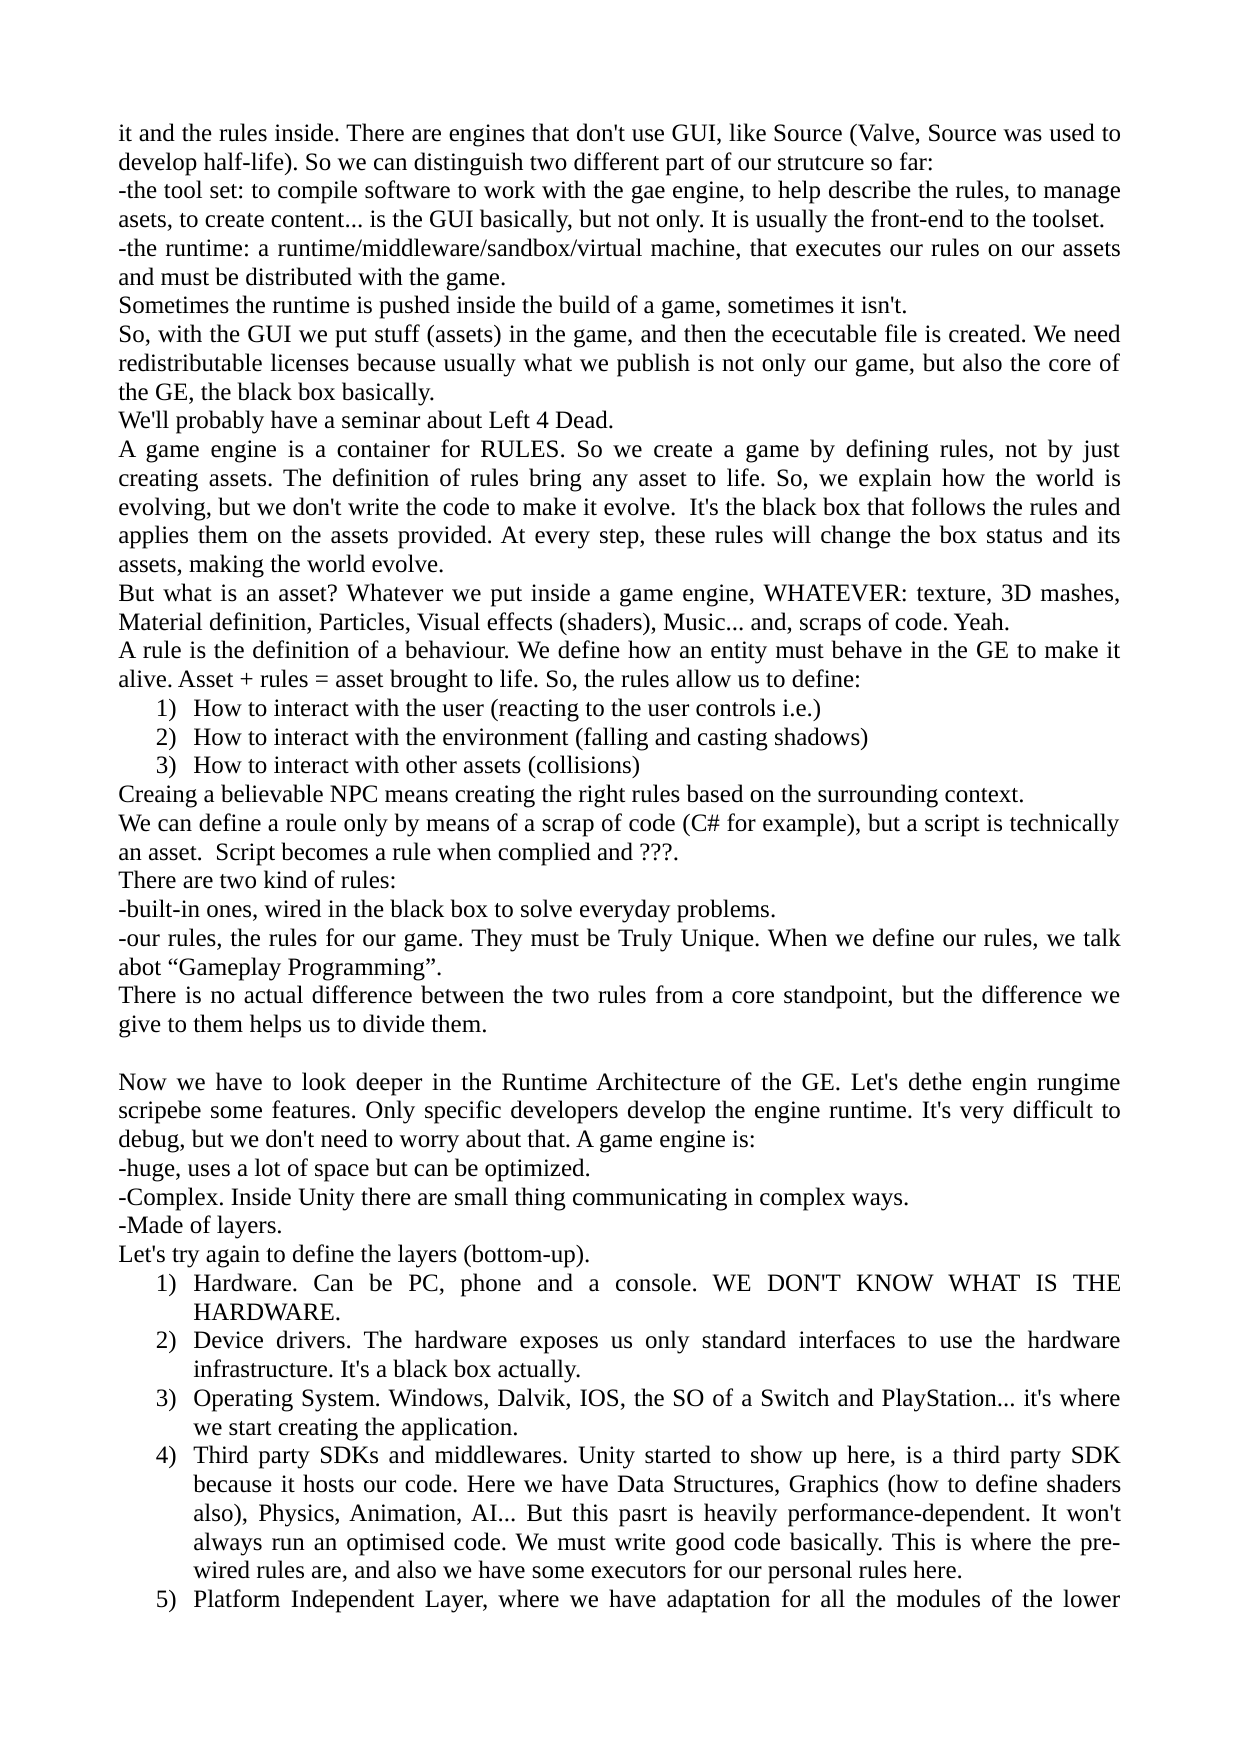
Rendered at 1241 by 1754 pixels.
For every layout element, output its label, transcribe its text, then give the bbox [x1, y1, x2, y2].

text There is no actual difference between the two rules from a core standpoint, but the difference we give to them helps us to divide them. [118, 981, 1122, 1038]
list How to interact with the user (reacting to the user controls i.e.) [156, 693, 1122, 722]
text -huge, uses a lot of space but can be optimized. [118, 1153, 1122, 1182]
list How to interact with other assets (collisions) [156, 751, 1122, 779]
text it and the rules inside. There are engines that don't use GUI, like Source (Valve, Source was used to develop half-life). So we can distinguish two different part of our strutcure so far: [118, 118, 1122, 176]
text -our rules, the rules for our game. They must be Truly Unique. When we define our rules, we talk abot “Gameplay Programming”. [118, 923, 1122, 981]
text Let's try again to define the layers (bottom-up). [118, 1239, 1122, 1268]
list Hardware. Can be PC, phone and a console. WE DON'T KNOW WHAT IS THE HARDWARE. [156, 1268, 1122, 1326]
list Third party SDKs and middlewares. Unity started to show up here, is a third party SDK because it hosts our code. Here we have Data Structures, Graphics (how to define shaders also), Physics, Animation, AI... But this pasrt is heavily performance-dependent. It won't always run an optimised code. We must write good code basically. This is where the pre-wired rules are, and also we have some executors for our personal rules here. [156, 1441, 1122, 1584]
text A game engine is a container for RULES. So we create a game by defining rules, not by just creating assets. The definition of rules bring any asset to life. So, we explain how the world is evolving, but we don't write the code to make it evolve. It's the black box that follows the rules and applies them on the assets provided. At every step, these rules will change the box status and its assets, making the world evolve. [118, 434, 1122, 578]
text We'll probably have a seminar about Left 4 Dead. [118, 406, 1122, 434]
text A rule is the definition of a behaviour. We define how an entity must behave in the GE to make it alive. Asset + rules = asset brought to life. So, the rules allow us to define: [118, 636, 1122, 693]
list Platform Independent Layer, where we have adaptation for all the modules of the lower [156, 1584, 1122, 1613]
text -Complex. Inside Unity there are small thing communicating in complex ways. [118, 1182, 1122, 1211]
text -the tool set: to compile software to work with the gae engine, to help describe the rules, to manage asets, to create content... is the GUI basically, but not only. It is usually the front-end to the toolset. [118, 176, 1122, 233]
list How to interact with the environment (falling and casting shadows) [156, 722, 1122, 751]
text We can define a roule only by means of a scrap of code (C# for example), but a script is technically an asset. Script becomes a rule when complied and ???. [118, 808, 1122, 866]
text But what is an asset? Whatever we put inside a game engine, WHATEVER: texture, 3D mashes, Material definition, Particles, Visual effects (shaders), Music... and, scraps of code. Yeah. [118, 578, 1122, 636]
list Operating System. Windows, Dalvik, IOS, the SO of a Switch and PlayStation... it's where we start creating the application. [156, 1383, 1122, 1441]
text -built-in ones, wired in the black box to solve everyday problems. [118, 894, 1122, 923]
text There are two kind of rules: [118, 866, 1122, 894]
text Now we have to look deeper in the Runtime Architecture of the GE. Let's dethe engin rungime scripebe some features. Only specific developers develop the engine runtime. It's very difficult to debug, but we don't need to worry about that. A game engine is: [118, 1067, 1122, 1153]
list Device drivers. The hardware exposes us only standard interfaces to use the hardware infrastructure. It's a black box actually. [156, 1326, 1122, 1383]
text Sometimes the runtime is pushed inside the build of a game, sometimes it isn't. [118, 291, 1122, 319]
text So, with the GUI we put stuff (assets) in the game, and then the ececutable file is created. We need redistributable licenses because usually what we publish is not only our game, but also the core of the GE, the black box basically. [118, 319, 1122, 406]
text -Made of layers. [118, 1211, 1122, 1239]
text Creaing a believable NPC means creating the right rules based on the surrounding context. [118, 779, 1122, 808]
text -the runtime: a runtime/middleware/sandbox/virtual machine, that executes our rules on our assets and must be distributed with the game. [118, 233, 1122, 291]
